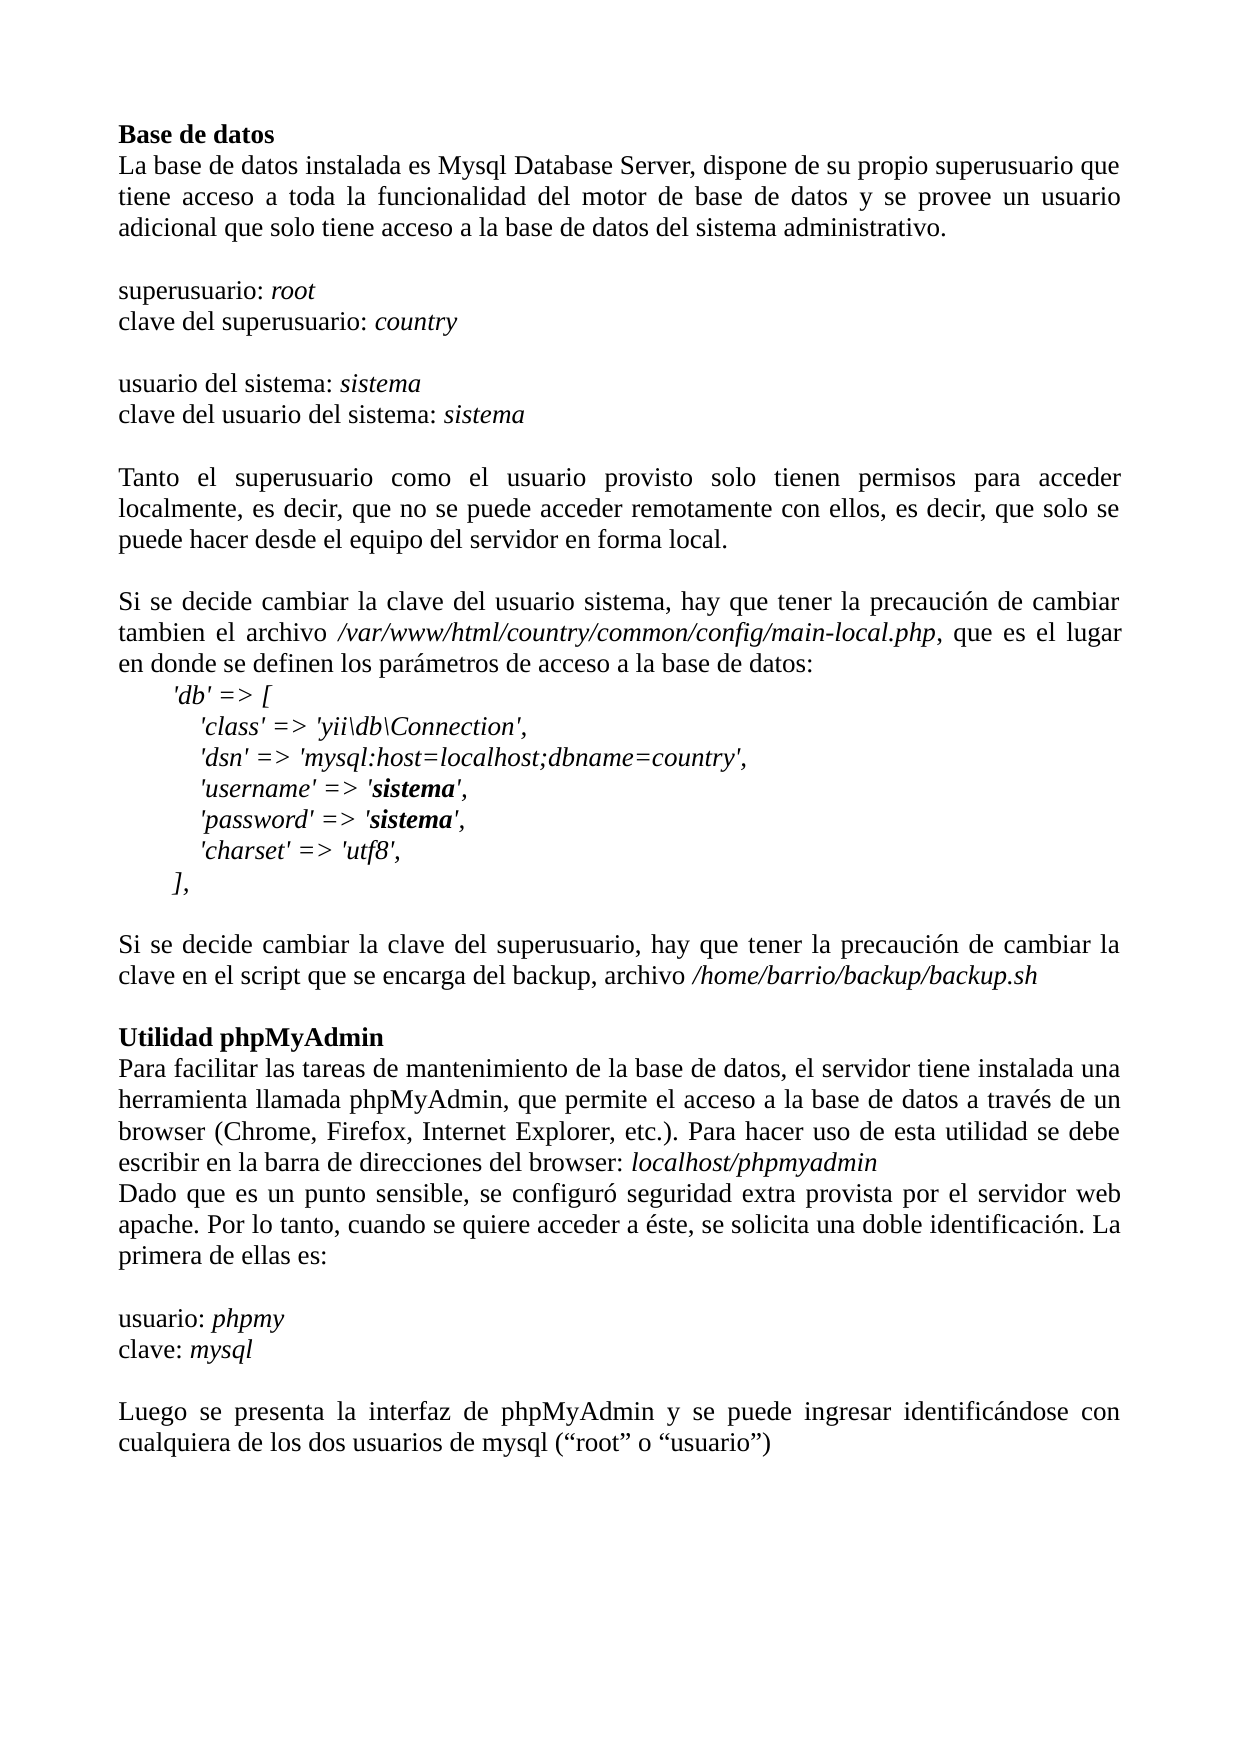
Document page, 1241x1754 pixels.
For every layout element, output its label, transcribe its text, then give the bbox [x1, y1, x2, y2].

text Utilidad phpMyAdmin [118, 1021, 1122, 1052]
text 'username' => 'sistema', [118, 772, 1122, 803]
text 'class' => 'yii\db\Connection', [118, 710, 1122, 741]
text clave del usuario del sistema: sistema [118, 398, 1122, 429]
text Tanto el superusuario como el usuario provisto solo tienen permisos para acceder localmente, es decir, que no se puede acceder remotamente con ellos, es decir, que solo se puede hacer desde el equipo del servidor en forma local. [118, 461, 1122, 554]
text clave: mysql [118, 1333, 1122, 1364]
text Base de datos [118, 118, 1122, 149]
text usuario: phpmy [118, 1302, 1122, 1333]
text Si se decide cambiar la clave del usuario sistema, hay que tener la precaución de cambiar tambien el archivo /var/www/html/country/common/config/main-local.php, que es el lugar en donde se definen los parámetros de acceso a la base de datos: [118, 585, 1122, 679]
text clave del superusuario: country [118, 305, 1122, 336]
text ], [118, 866, 1122, 897]
text Si se decide cambiar la clave del superusuario, hay que tener la precaución de cambiar la clave en el script que se encarga del backup, archivo /home/barrio/backup/backup.sh [118, 928, 1122, 990]
text superusuario: root [118, 274, 1122, 305]
text La base de datos instalada es Mysql Database Server, dispone de su propio superusuario que tiene acceso a toda la funcionalidad del motor de base de datos y se provee un usuario adicional que solo tiene acceso a la base de datos del sistema administrativo. [118, 149, 1122, 243]
text 'password' => 'sistema', [118, 803, 1122, 834]
text 'db' => [ [118, 679, 1122, 710]
text Dado que es un punto sensible, se configuró seguridad extra provista por el servidor web apache. Por lo tanto, cuando se quiere acceder a éste, se solicita una doble identificación. La primera de ellas es: [118, 1177, 1122, 1271]
text 'charset' => 'utf8', [118, 834, 1122, 866]
text usuario del sistema: sistema [118, 367, 1122, 398]
text 'dsn' => 'mysql:host=localhost;dbname=country', [118, 741, 1122, 772]
text Para facilitar las tareas de mantenimiento de la base de datos, el servidor tiene instalada una herramienta llamada phpMyAdmin, que permite el acceso a la base de datos a través de un browser (Chrome, Firefox, Internet Explorer, etc.). Para hacer uso de esta utilidad se debe escribir en la barra de direcciones del browser: localhost/phpmyadmin [118, 1052, 1122, 1177]
text Luego se presenta la interfaz de phpMyAdmin y se puede ingresar identificándose con cualquiera de los dos usuarios de mysql (“root” o “usuario”) [118, 1395, 1122, 1457]
